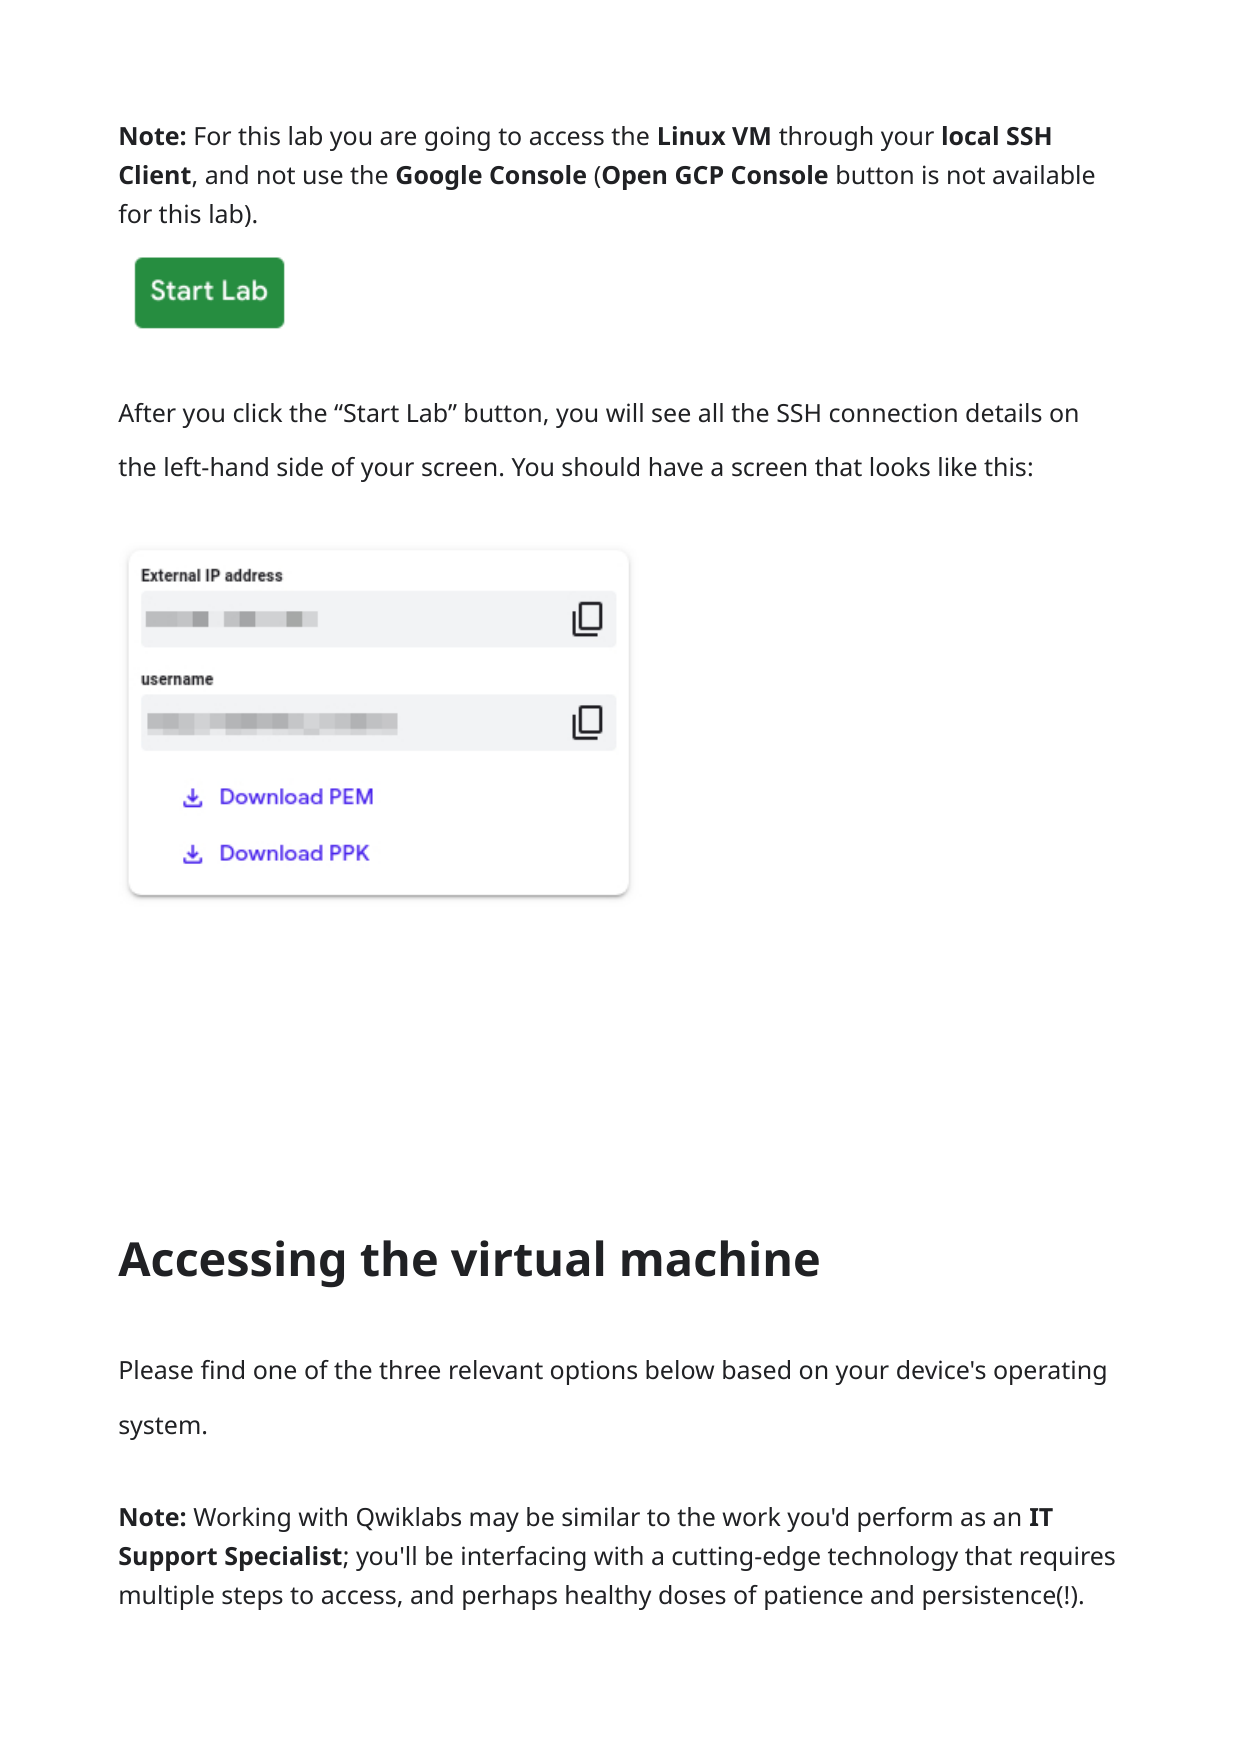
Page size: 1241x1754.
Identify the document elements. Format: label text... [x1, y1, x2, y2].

text Note: For this lab you are going to access the Linux VM through your local SSH Client, and not use the Google Console (Open GCP Console button is not available for this lab). [118, 118, 1122, 231]
text Please find one of the three relevant options below based on your device's operating system. [118, 1353, 1122, 1441]
subtitle Accessing the virtual machine [118, 1226, 1122, 1290]
picture [118, 250, 297, 341]
picture [118, 542, 651, 922]
text Note: Working with Qwiklabs may be similar to the work you'd perform as an IT Support Specialist; you'll be interfacing with a cutting-edge technology that requires multiple steps to access, and perhaps healthy doses of patience and persistence(!). [118, 1499, 1122, 1612]
text After you click the “Start Lab” button, you will see all the SSH connection details on the left-hand side of your screen. You should have a screen that looks like this: [118, 396, 1122, 484]
